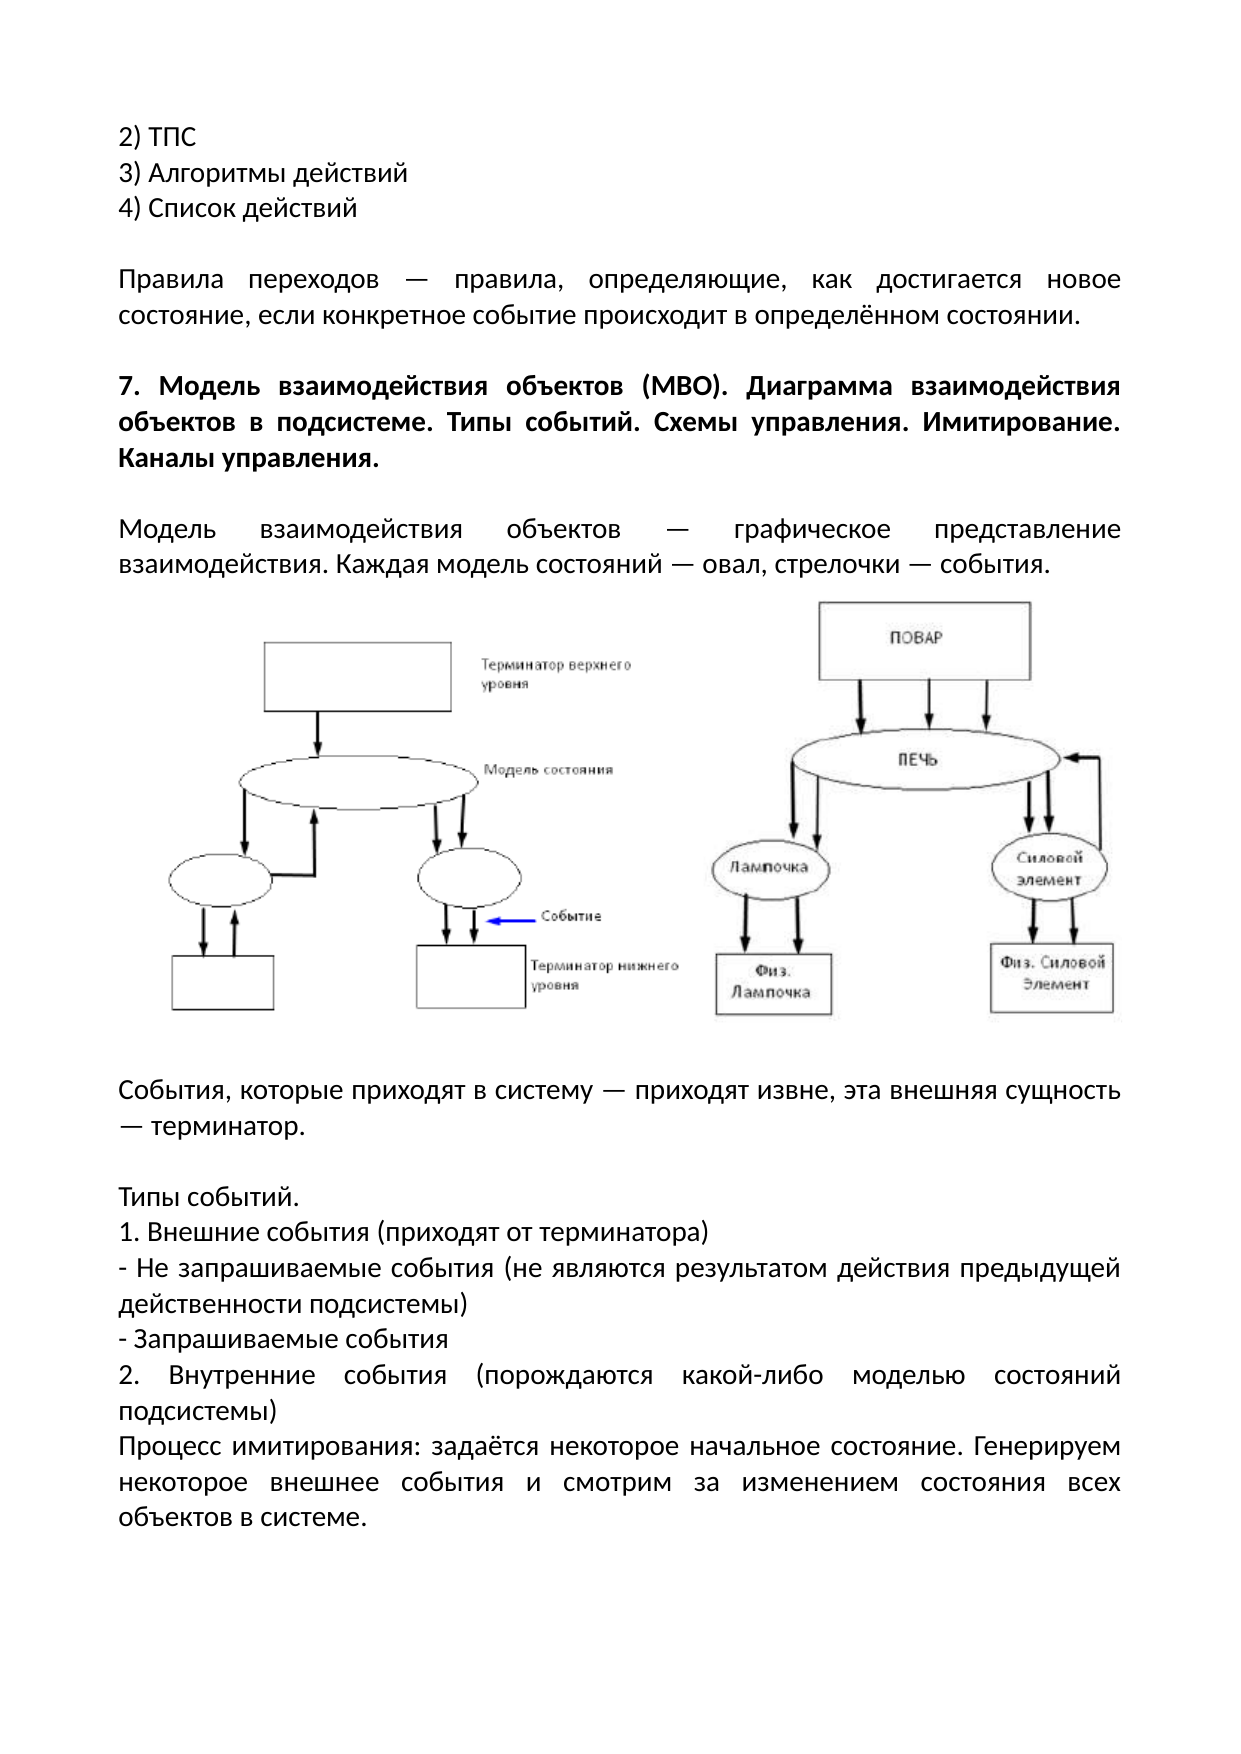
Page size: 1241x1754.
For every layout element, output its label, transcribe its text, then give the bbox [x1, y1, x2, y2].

text Правила переходов — правила, определяющие, как достигается новое состояние, если конкретное событие происходит в определённом состоянии. [118, 261, 1122, 332]
text Типы событий. [118, 1178, 1122, 1213]
text 1. Внешние события (приходят от терминатора) [118, 1213, 1122, 1249]
text 7. Модель взаимодействия объектов (МВО). Диаграмма взаимодействия объектов в подсистеме. Типы событий. Схемы управления. Имитирование. Каналы управления. [118, 367, 1122, 474]
text 4) Список действий [118, 189, 1122, 225]
text Процесс имитирования: задаётся некоторое начальное состояние. Генерируем некоторое внешнее события и смотрим за изменением состояния всех объектов в системе. [118, 1427, 1122, 1534]
picture [118, 581, 1123, 1036]
text 2. Внутренние события (порождаются какой-либо моделью состояний подсистемы) [118, 1356, 1122, 1427]
text - Запрашиваемые события [118, 1320, 1122, 1356]
text 3) Алгоритмы действий [118, 154, 1122, 189]
text 2) ТПС [118, 118, 1122, 154]
text Модель взаимодействия объектов — графическое представление взаимодействия. Каждая модель состояний — овал, стрелочки — события. [118, 510, 1122, 581]
text События, которые приходят в систему — приходят извне, эта внешняя сущность — терминатор. [118, 1071, 1122, 1142]
text - Не запрашиваемые события (не являются результатом действия предыдущей действенности подсистемы) [118, 1249, 1122, 1320]
